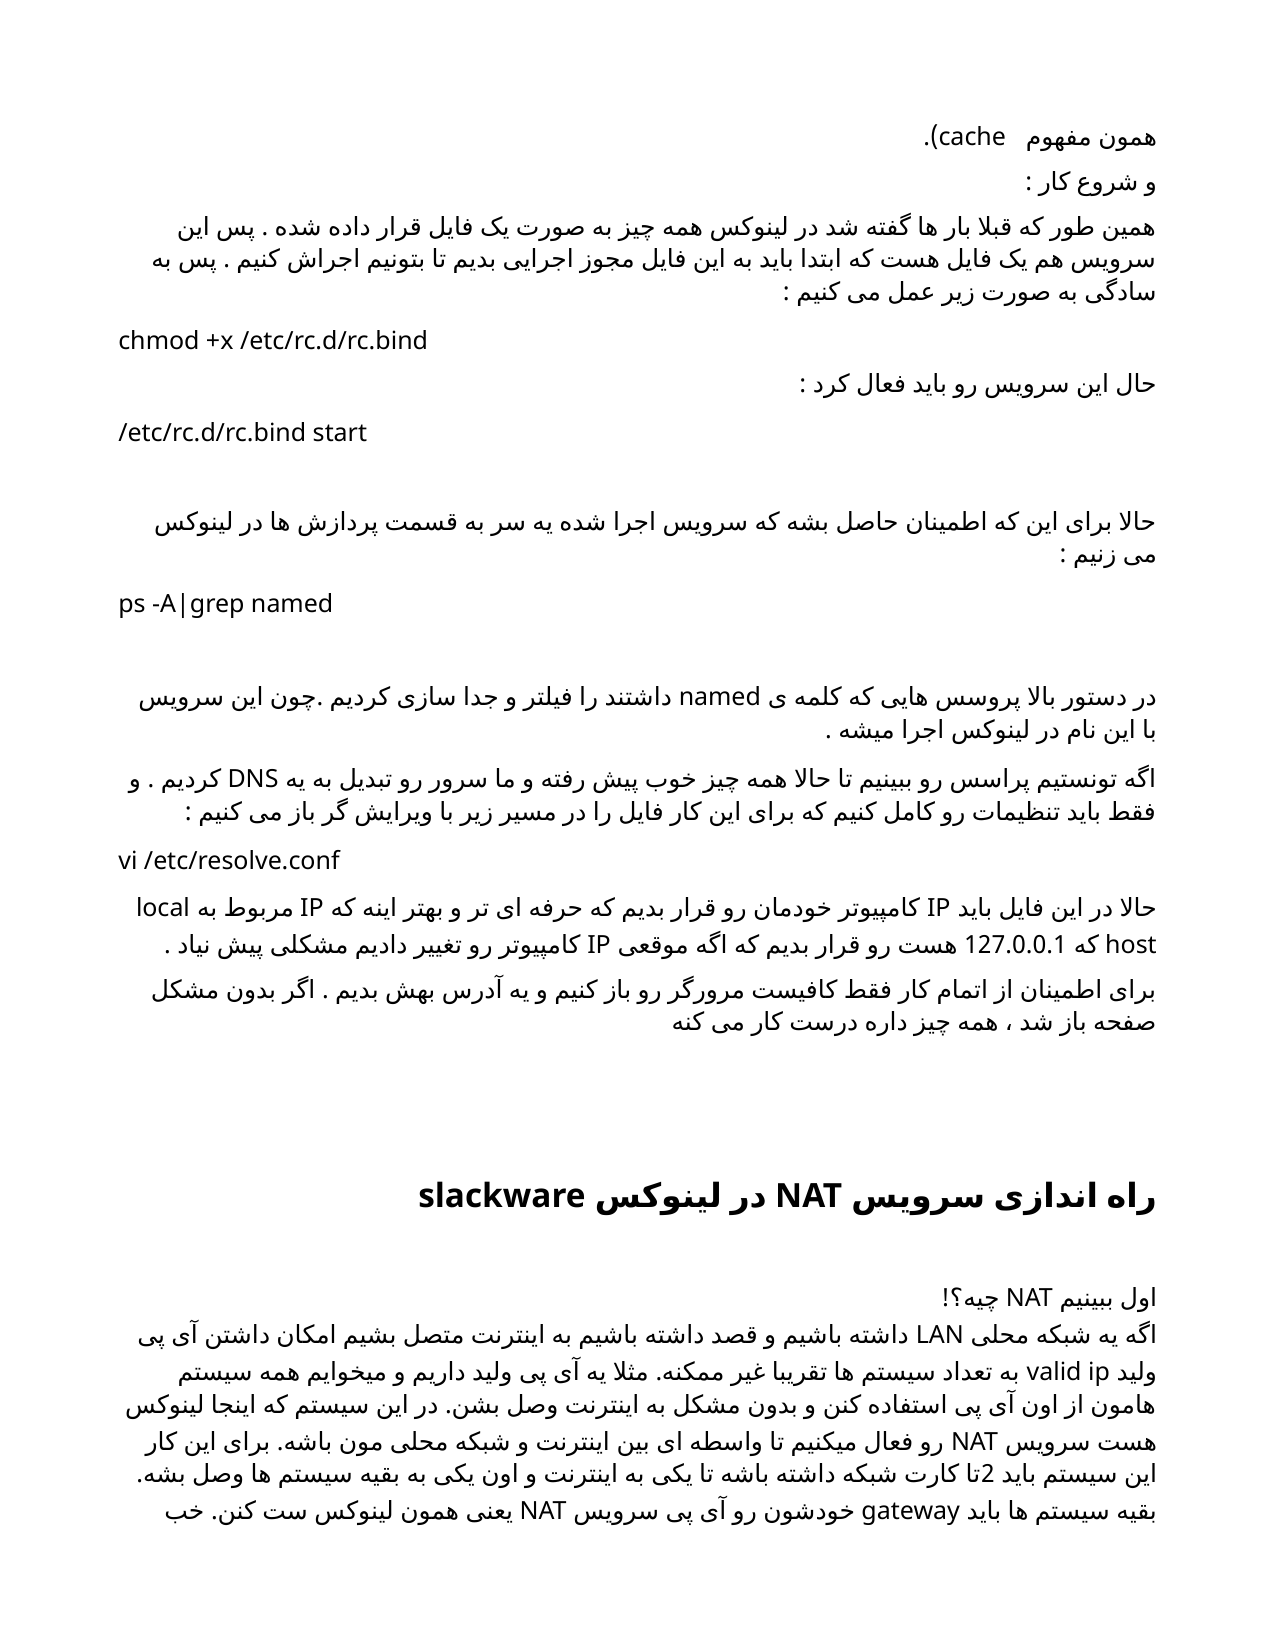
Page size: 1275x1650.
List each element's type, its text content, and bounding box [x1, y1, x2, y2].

text اول ببینیم NAT چیه؟! اگه یه شبکه محلی LAN داشته باشیم و قصد داشته باشیم به اینترنت متصل بشیم امکان داشتن آی پی ولید valid ip به تعداد سیستم ها تقریبا غیر ممکنه. مثلا یه آی پی ولید داریم و میخوایم همه سیستم هامون از اون آی پی استفاده کنن و بدون مشکل به اینترنت وصل بشن. در این سیستم که اینجا لینوکس هست سرویس NAT رو فعال میکنیم تا واسطه ای بین اینترنت و شبکه محلی مون باشه. برای این کار این سیستم باید 2تا کارت شبکه داشته باشه تا یکی به اینترنت و اون یکی به بقیه سیستم ها وصل بشه. بقیه سیستم ها باید gateway خودشون رو آی پی سرویس NAT یعنی همون لینوکس ست کنن. خب مسلما باید بتونن همدیگرو ping کنن! یعنی ip کارت شبکه NAT که به بقیه سیستم ها وصله و بقیه باید هم رنج باشن. خب حالا فقط میمونه دستورات برای راه اندازی NAT در لینوکس ما. (برای این کار موقع نصب slackware سرویسی با این نام رو برای نصب شدن تیک زده ایم! rc.d_ipforward ) اگر هم تیک نزده ایم دو راه موقت و دائم هست که دستوراتش به شرح زیر است. [118, 1280, 1157, 1530]
text همین طور که قبلا بار ها گفته شد در لینوکس همه چیز به صورت یک فایل قرار داده شده . پس این سرویس هم یک فایل هست که ابتدا باید به این فایل مجوز اجرایی بدیم تا بتونیم اجراش کنیم . پس به سادگی به صورت زیر عمل می کنیم : [118, 213, 1157, 311]
text در دستور بالا پروسس هایی که کلمه ی named داشتند را فیلتر و جدا سازی کردیم .چون این سرویس با این نام در لینوکس اجرا میشه . [118, 679, 1157, 748]
subtitle راه اندازی سرویس NAT در لینوکس slackware [118, 1172, 1157, 1221]
text برای اطمینان از اتمام کار فقط کافیست مرورگر رو باز کنیم و یه آدرس بهش بدیم . اگر بدون مشکل صفحه باز شد ، همه چیز داره درست کار می کنه [118, 976, 1157, 1041]
text vi /etc/resolve.conf [118, 843, 1157, 877]
text و شروع کار : [118, 168, 1157, 200]
text حال این سرویس رو باید فعال کرد : [118, 369, 1157, 402]
text اگه تونستیم پراسس رو ببینیم تا حالا همه چیز خوب پیش رفته و ما سرور رو تبدیل به یه DNS کردیم . و فقط باید تنظیمات رو کامل کنیم که برای این کار فایل را در مسیر زیر با ویرایش گر باز می کنیم : [118, 761, 1157, 830]
text /etc/rc.d/rc.bind start [118, 415, 1157, 449]
text ps -A|grep named [118, 586, 1157, 619]
text حالا در این فایل باید IP کامپیوتر خودمان رو قرار بدیم که حرفه ای تر و بهتر اینه که IP مربوط به local host که 127.0.0.1 هست رو قرار بدیم که اگه موقعی IP کامپیوتر رو تغییر دادیم مشکلی پیش نیاد . [118, 889, 1157, 963]
text حالا برای این که اطمینان حاصل بشه که سرویس اجرا شده یه سر به قسمت پردازش ها در لینوکس می زنیم : [118, 508, 1157, 573]
text chmod +x /etc/rc.d/rc.bind [118, 323, 1157, 357]
text حالا می خواییم با این سرویس این کار بالا رو فقط یک بار انجام بدیم و از آن پس اطلاعات هر آدرس URL و IP مربوط به اون که قبلا استفاده شده در سرور ذخیره میشه و دیگه لازم نیست هر بار به اینترنت جهت این تبدیل آدرس به IP مراجعه بشه و در نتیجه سرعت بهتری رو خواهیم داشت (در واقع همون مفهوم cache). [118, 118, 1157, 155]
